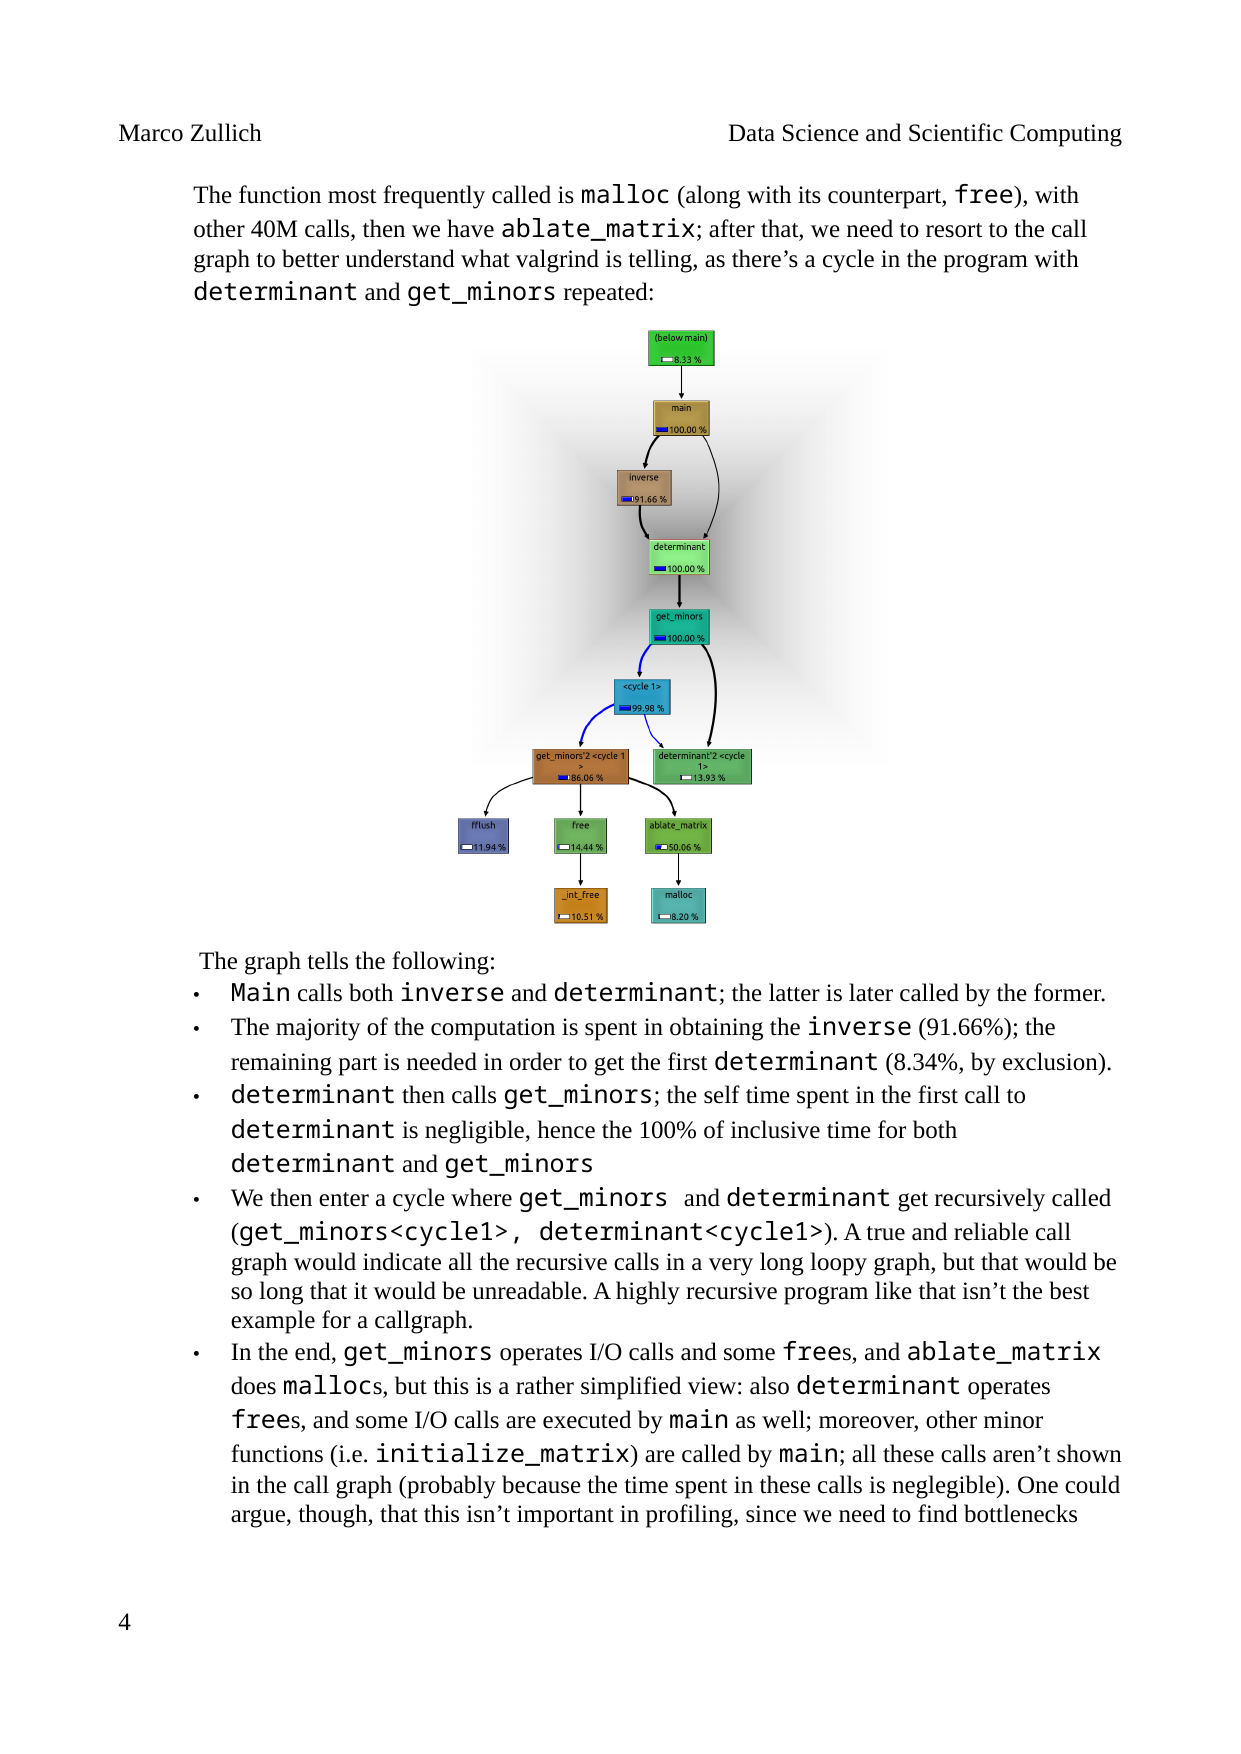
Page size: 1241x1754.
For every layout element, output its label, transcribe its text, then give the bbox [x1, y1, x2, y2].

picture [136, 307, 1104, 947]
list The graph tells the following: [156, 307, 1122, 975]
list Main calls both inverse and determinant; the latter is later called by the former. [193, 975, 1122, 1009]
list We then enter a cycle where get_minors and determinant get recursively called (get_minors<cycle1>, determinant<cycle1>). A true and reliable call graph would indicate all the recursive calls in a very long loopy graph, but that would be so long that it would be unreadable. A highly recursive program like that isn’t the best example for a callgraph. [193, 1179, 1122, 1334]
list In the end, get_minors operates I/O calls and some frees, and ablate_matrix does mallocs, but this is a rather simplified view: also determinant operates frees, and some I/O calls are executed by main as well; moreover, other minor functions (i.e. initialize_matrix) are called by main; all these calls aren’t shown in the call graph (probably because the time spent in these calls is neglegible). One could argue, though, that this isn’t important in profiling, since we need to find bottlenecks [193, 1334, 1122, 1527]
list determinant then calls get_minors; the self time spent in the first call to determinant is negligible, hence the 100% of inclusive time for both determinant and get_minors [193, 1077, 1122, 1179]
list The function most frequently called is malloc (along with its counterpart, free), with other 40M calls, then we have ablate_matrix; after that, we need to resort to the call graph to better understand what valgrind is telling, as there’s a cycle in the program with determinant and get_minors repeated: [156, 176, 1122, 307]
list The majority of the computation is spent in obtaining the inverse (91.66%); the remaining part is needed in order to get the first determinant (8.34%, by exclusion). [193, 1009, 1122, 1077]
